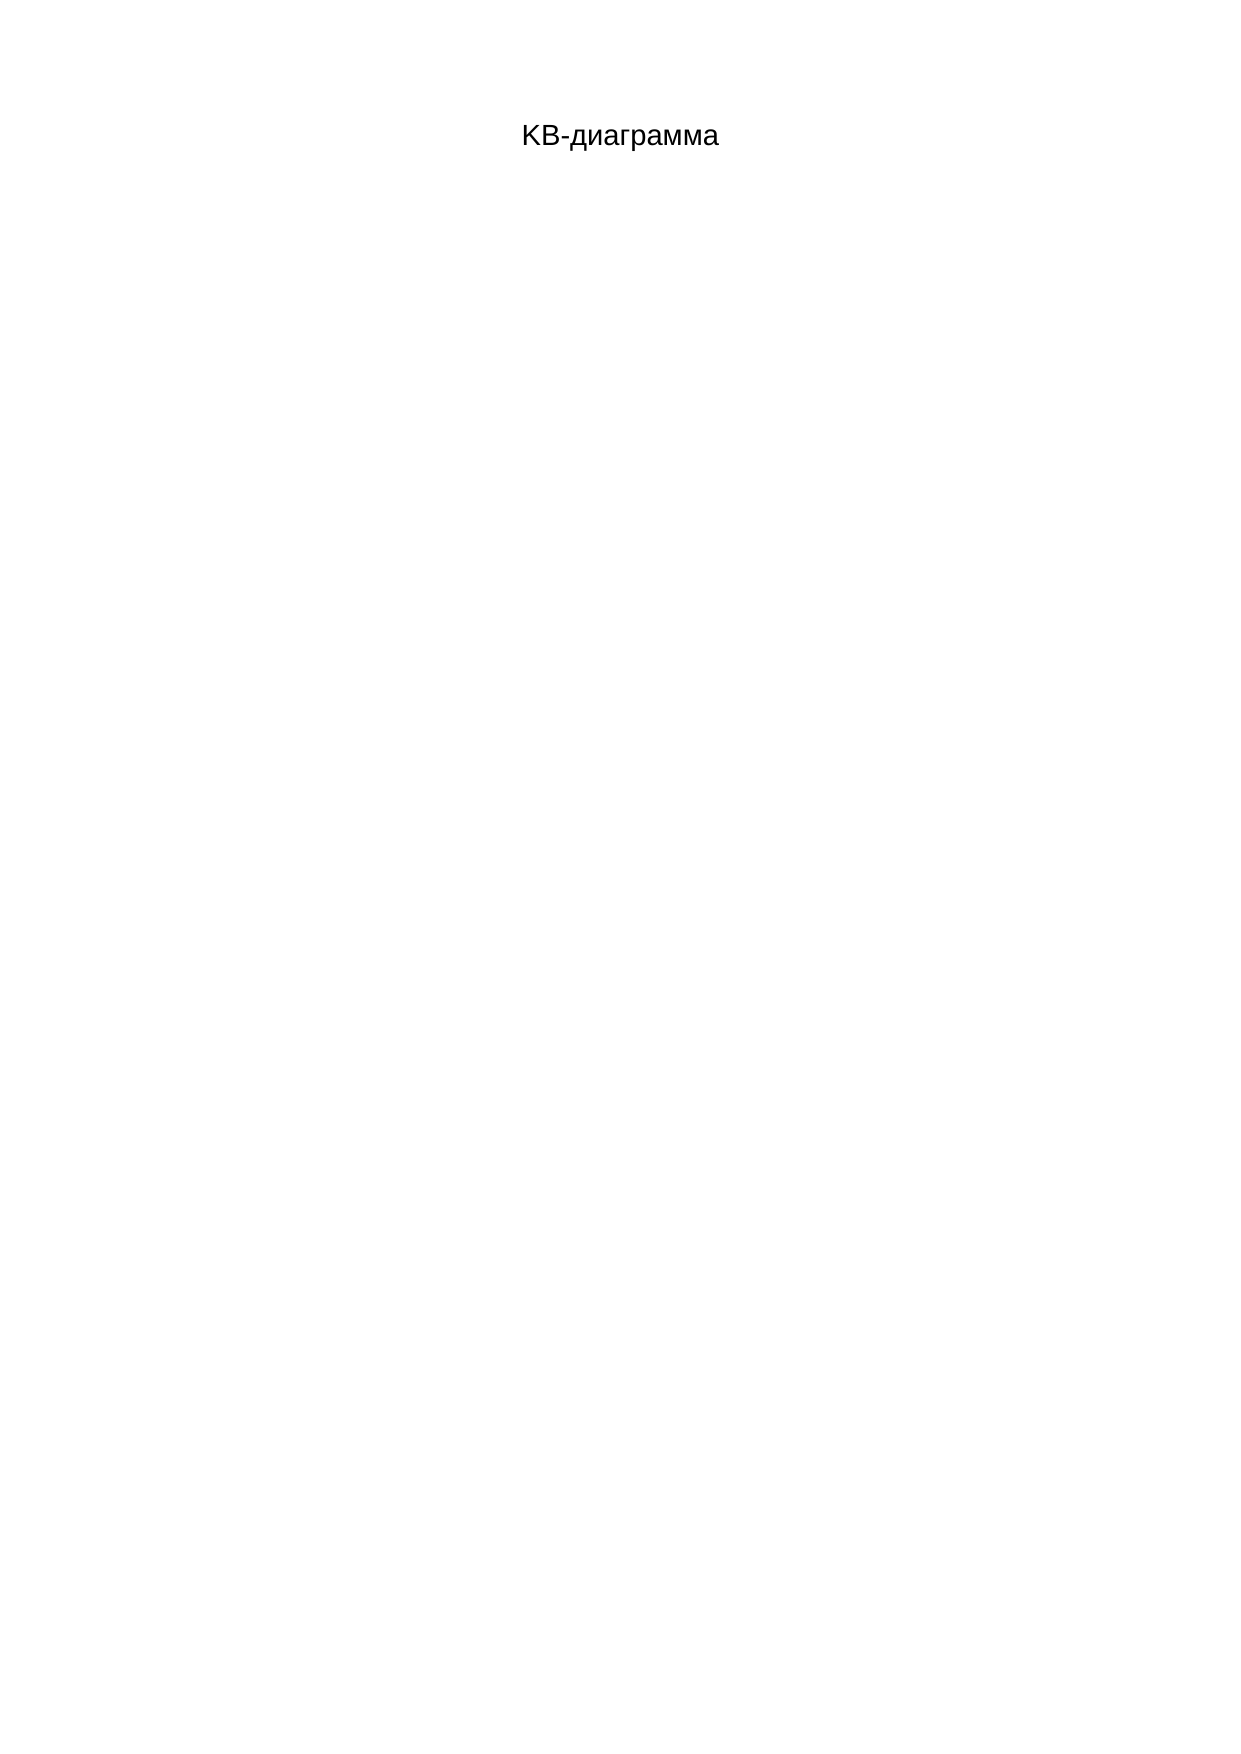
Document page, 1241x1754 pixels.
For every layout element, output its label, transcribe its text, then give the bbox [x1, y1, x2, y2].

text KB-диаграмма [118, 118, 1122, 152]
